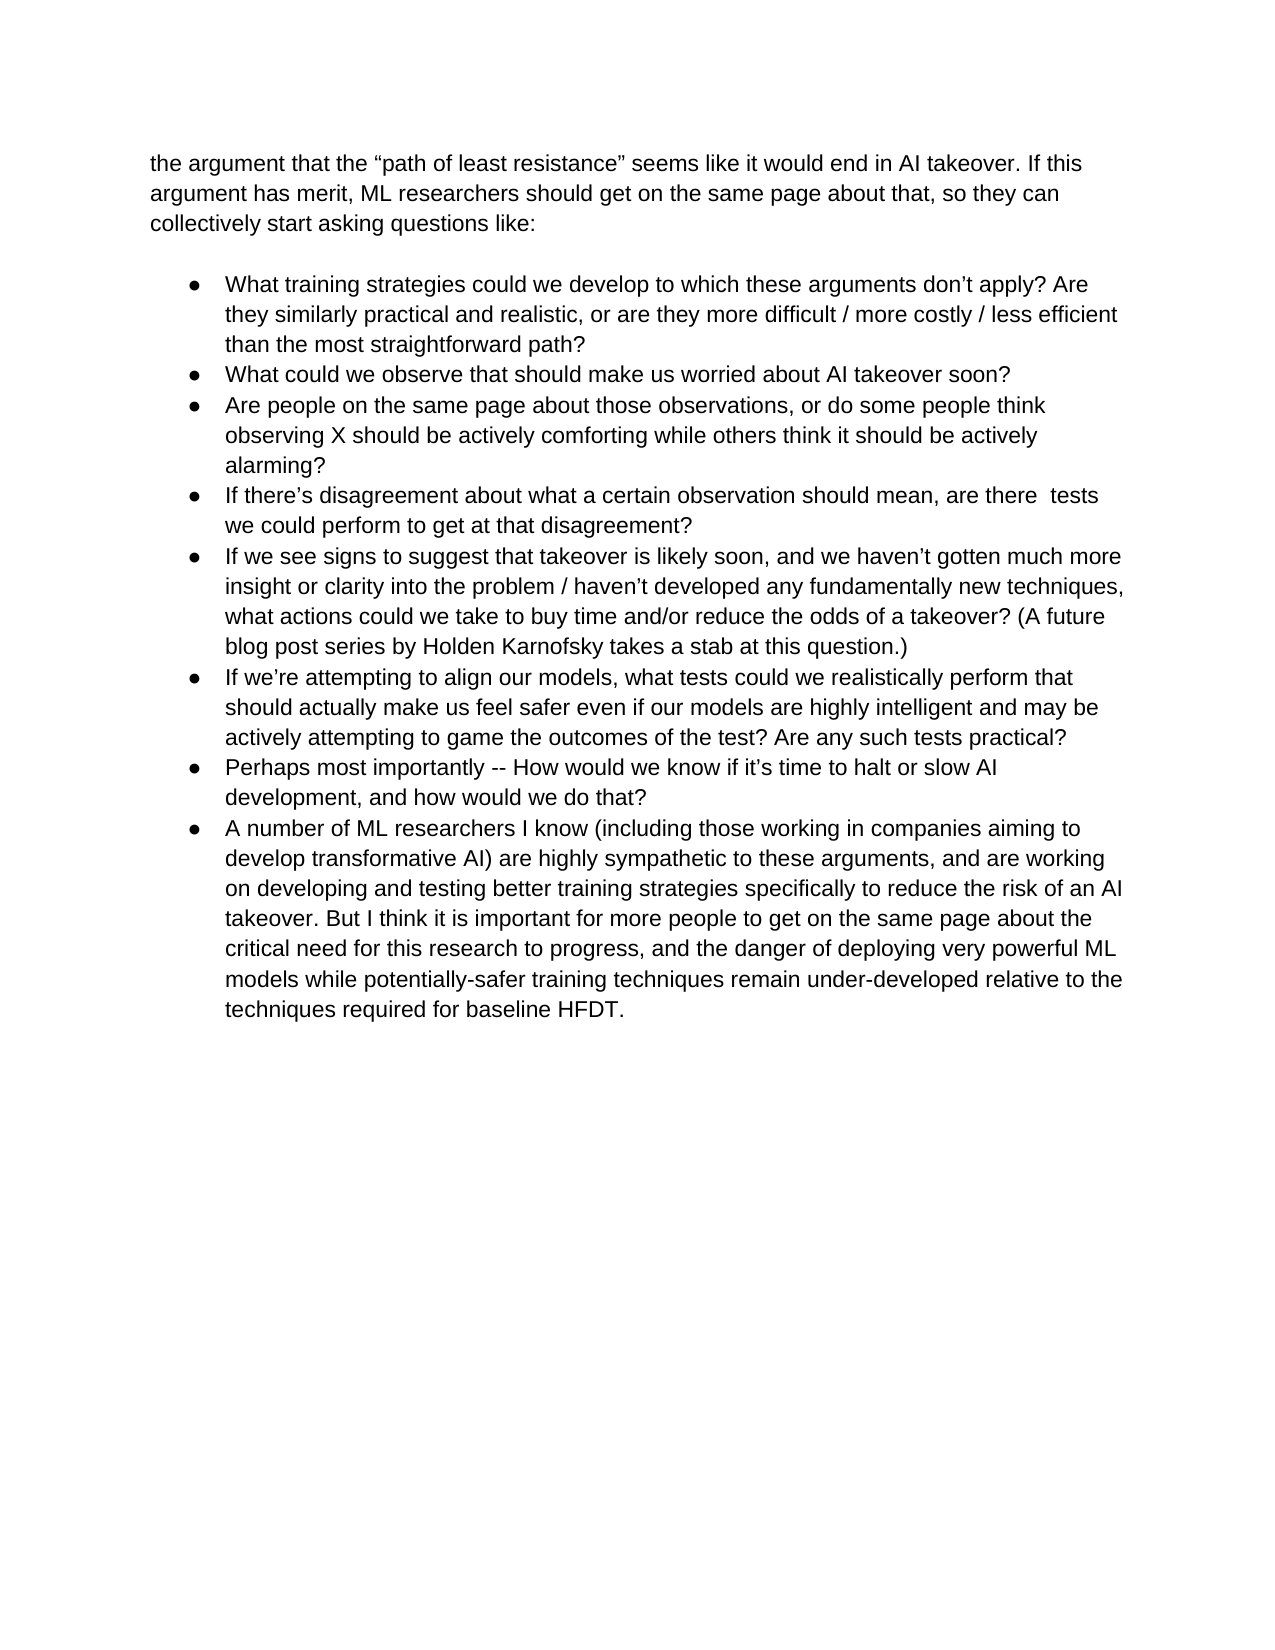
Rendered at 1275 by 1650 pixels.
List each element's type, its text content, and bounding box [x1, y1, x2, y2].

list If we’re attempting to align our models, what tests could we realistically perform that should actually make us feel safer even if our models are highly intelligent and may be actively attempting to game the outcomes of the test? Are any such tests practical? [187, 663, 1125, 750]
list If there’s disagreement about what a certain observation should mean, are there tests we could perform to get at that disagreement? [187, 482, 1125, 539]
text the argument that the “path of least resistance” seems like it would end in AI takeover. If this argument has merit, ML researchers should get on the same page about that, so they can collectively start asking questions like: [150, 150, 1125, 237]
list What could we observe that should make us worried about AI takeover soon? [187, 361, 1125, 388]
list A number of ML researchers I know (including those working in companies aiming to develop transformative AI) are highly sympathetic to these arguments, and are working on developing and testing better training strategies specifically to reduce the risk of an AI takeover. But I think it is important for more people to get on the same page about the critical need for this research to progress, and the danger of deploying very powerful ML models while potentially-safer training techniques remain under-developed relative to the techniques required for baseline HFDT. [187, 814, 1125, 1022]
list Perhaps most importantly -- How would we know if it’s time to halt or slow AI development, and how would we do that? [187, 754, 1125, 811]
list Are people on the same page about those observations, or do some people think observing X should be actively comforting while others think it should be actively alarming? [187, 392, 1125, 478]
list What training strategies could we develop to which these arguments don’t apply? Are they similarly practical and realistic, or are they more difficult / more costly / less efficient than the most straightforward path? [187, 271, 1125, 358]
list If we see signs to suggest that takeover is likely soon, and we haven’t gotten much more insight or clarity into the problem / haven’t developed any fundamentally new techniques, what actions could we take to buy time and/or reduce the odds of a takeover? (A future blog post series by Holden Karnofsky takes a stab at this question.) [187, 543, 1125, 660]
